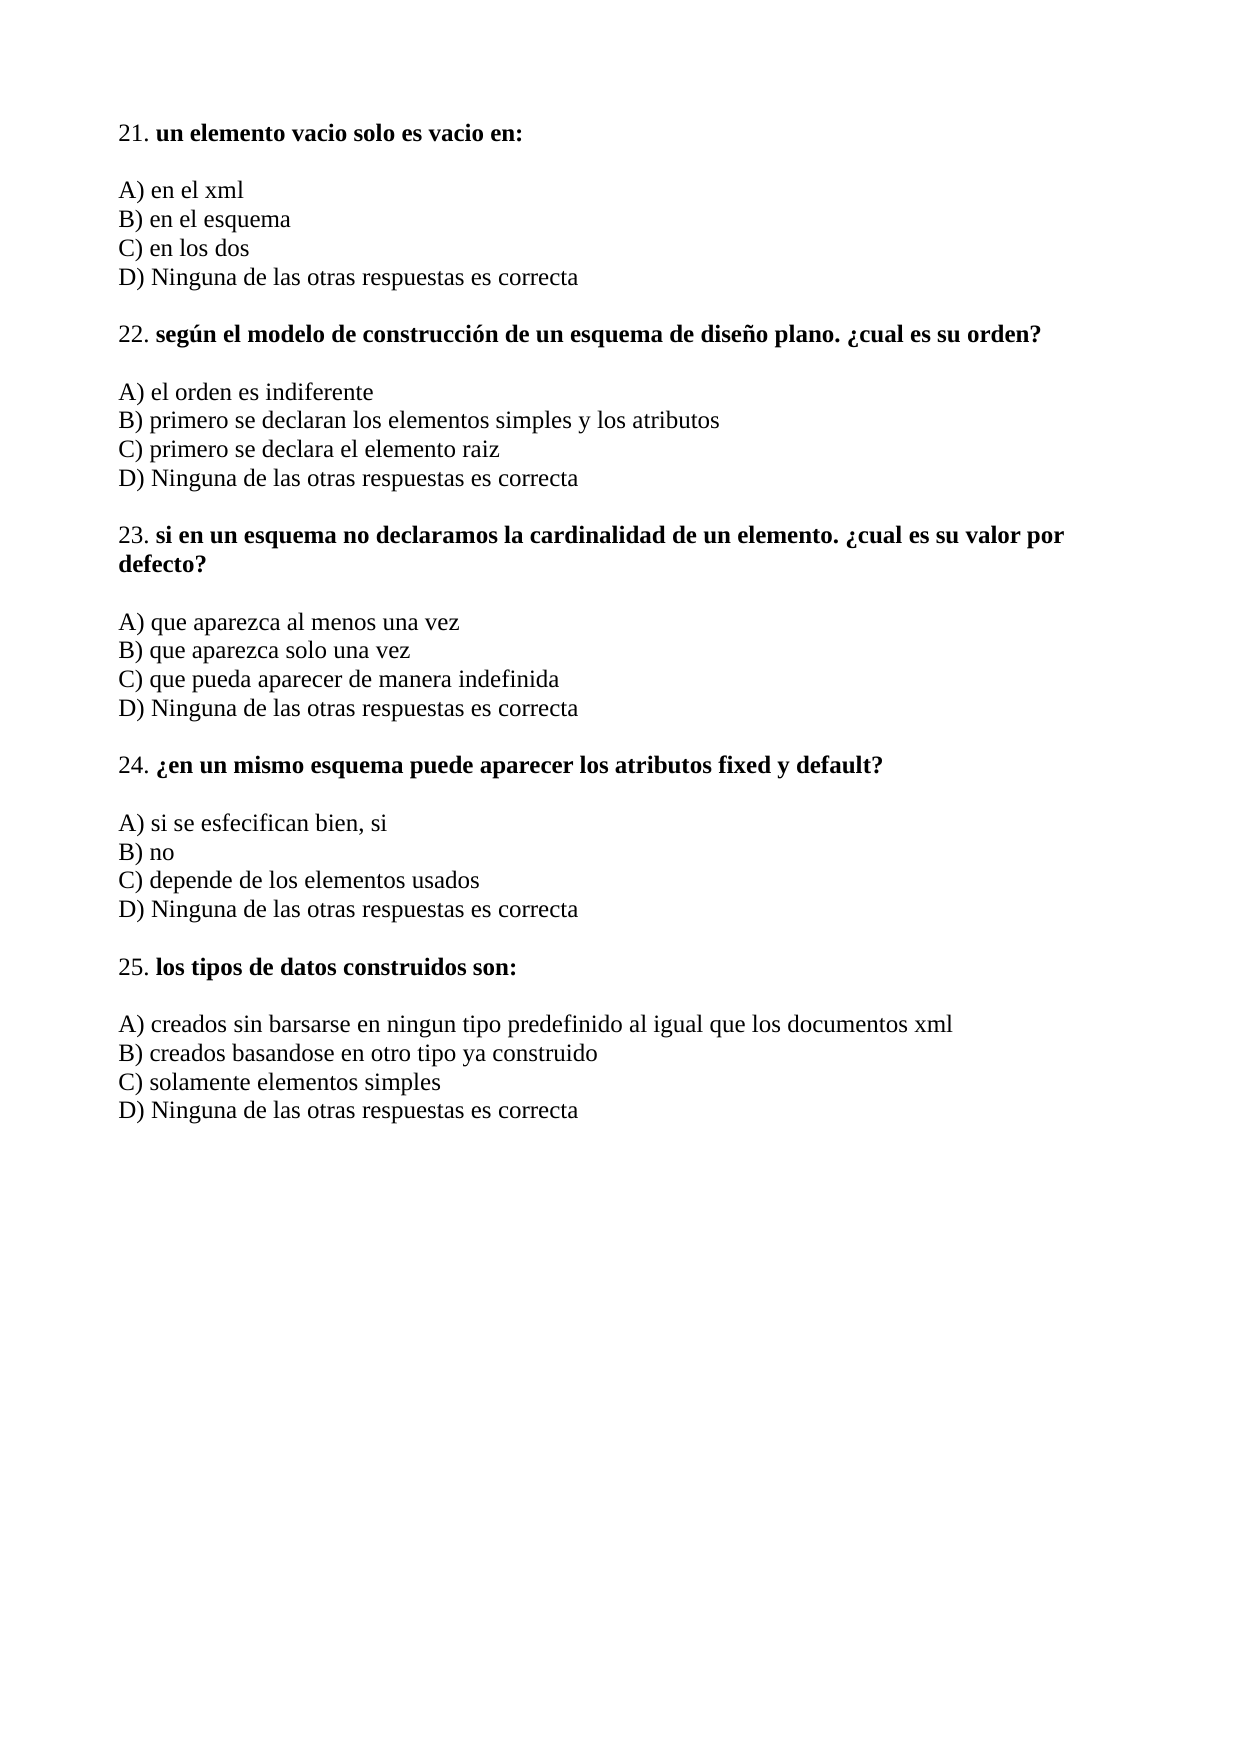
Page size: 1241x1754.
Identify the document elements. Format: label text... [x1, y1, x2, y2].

text D) Ninguna de las otras respuestas es correcta [118, 894, 1122, 923]
text C) solamente elementos simples [118, 1067, 1122, 1096]
text B) creados basandose en otro tipo ya construido [118, 1038, 1122, 1067]
text C) primero se declara el elemento raiz [118, 434, 1122, 463]
text B) en el esquema [118, 204, 1122, 233]
text A) en el xml [118, 176, 1122, 204]
text 23. si en un esquema no declaramos la cardinalidad de un elemento. ¿cual es su valor por defecto? [118, 521, 1122, 578]
text C) que pueda aparecer de manera indefinida [118, 664, 1122, 693]
text B) que aparezca solo una vez [118, 636, 1122, 664]
text D) Ninguna de las otras respuestas es correcta [118, 693, 1122, 722]
text D) Ninguna de las otras respuestas es correcta [118, 1096, 1122, 1124]
text 24. ¿en un mismo esquema puede aparecer los atributos fixed y default? [118, 751, 1122, 779]
text A) si se esfecifican bien, si [118, 808, 1122, 837]
text D) Ninguna de las otras respuestas es correcta [118, 463, 1122, 492]
text C) depende de los elementos usados [118, 866, 1122, 894]
text A) el orden es indiferente [118, 377, 1122, 406]
text C) en los dos [118, 233, 1122, 262]
text 22. según el modelo de construcción de un esquema de diseño plano. ¿cual es su orden? [118, 319, 1122, 348]
text A) que aparezca al menos una vez [118, 607, 1122, 636]
text B) primero se declaran los elementos simples y los atributos [118, 406, 1122, 434]
text 21. un elemento vacio solo es vacio en: [118, 118, 1122, 147]
text B) no [118, 837, 1122, 866]
text A) creados sin barsarse en ningun tipo predefinido al igual que los documentos xml [118, 1009, 1122, 1038]
text D) Ninguna de las otras respuestas es correcta [118, 262, 1122, 291]
text 25. los tipos de datos construidos son: [118, 952, 1122, 981]
